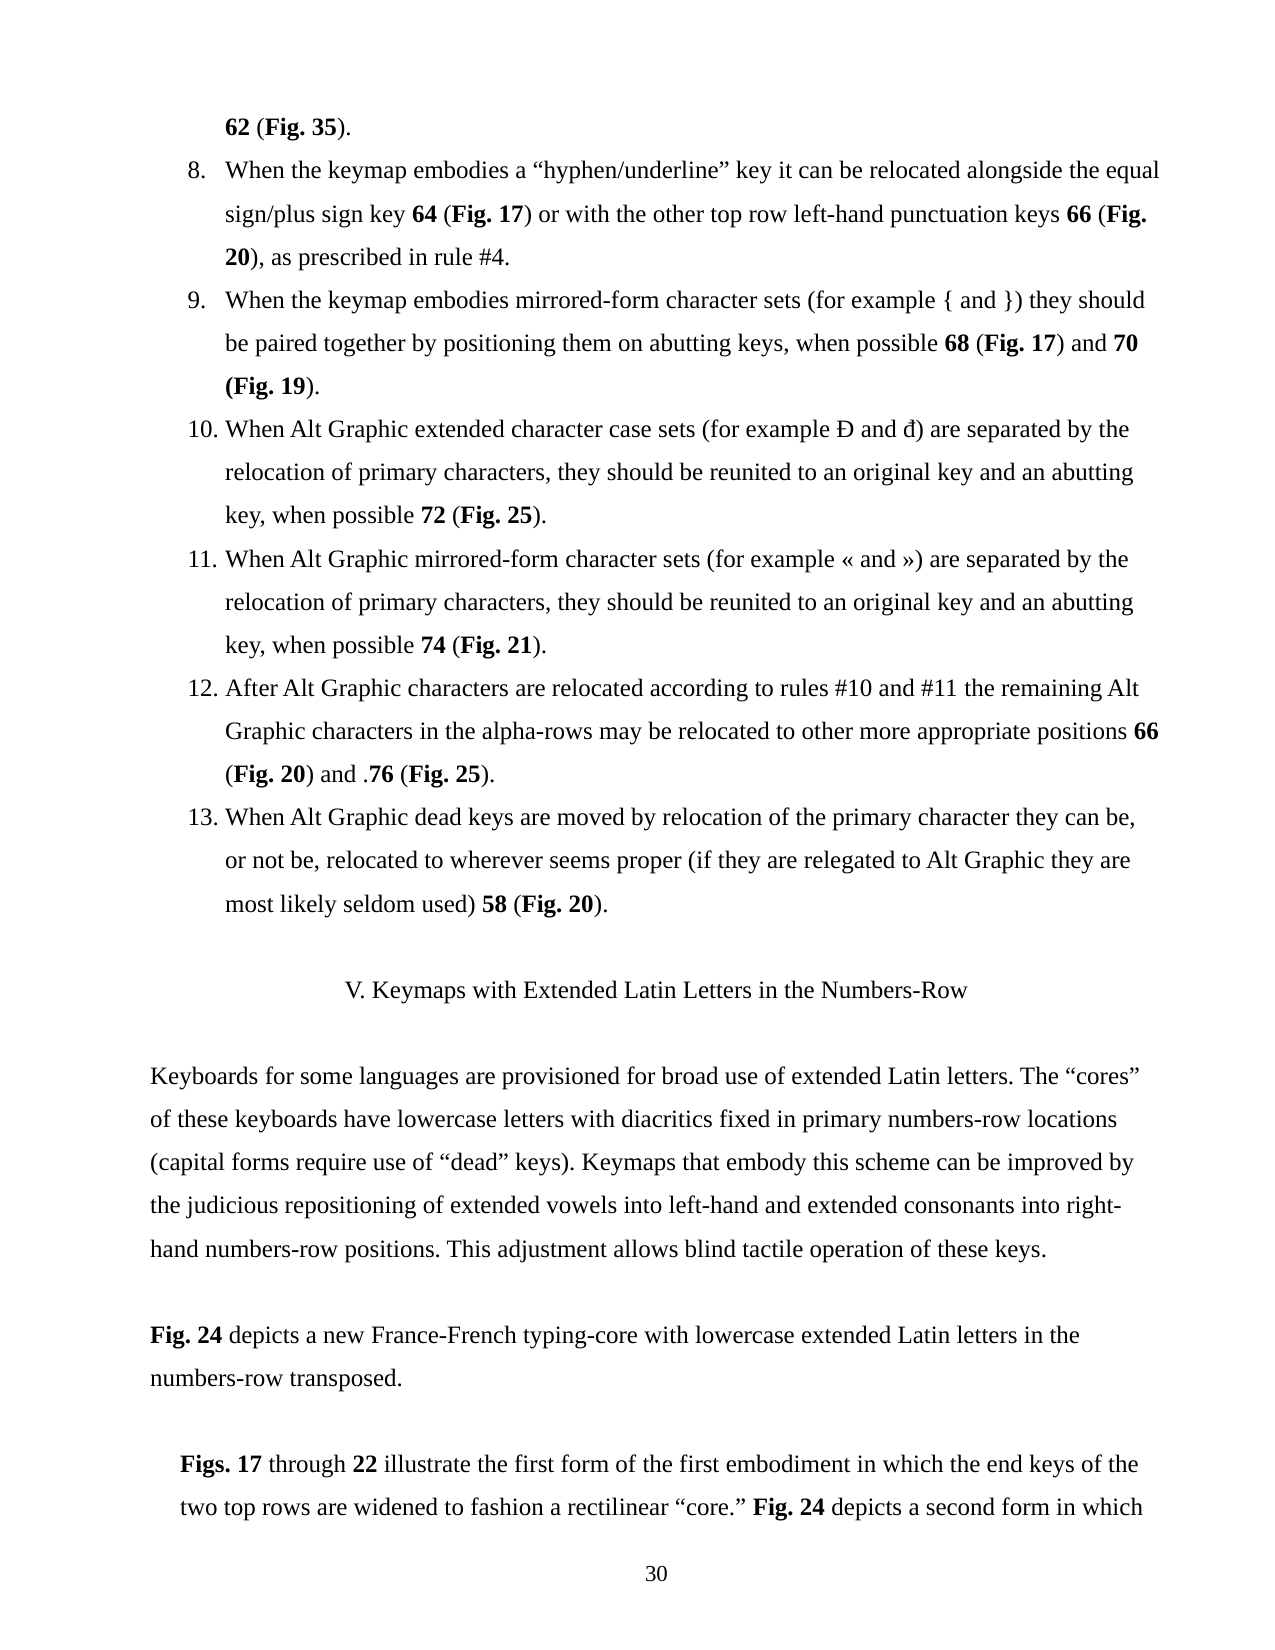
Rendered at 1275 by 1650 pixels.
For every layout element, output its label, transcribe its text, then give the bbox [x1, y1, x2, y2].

list When Alt Graphic extended character case sets (for example Đ and đ) are separated by the relocation of primary characters, they should be reunited to an original key and an abutting key, when possible 72 (Fig. 25). [187, 414, 1162, 529]
list After Alt Graphic characters are relocated according to rules #10 and #11 the remaining Alt Graphic characters in the alpha-rows may be relocated to other more appropriate positions 66 (Fig. 20) and .76 (Fig. 25). [187, 673, 1162, 788]
list When the keymap embodies a “hyphen/underline” key it can be relocated alongside the equal sign/plus sign key 64 (Fig. 17) or with the other top row left-hand punctuation keys 66 (Fig. 20), as prescribed in rule #4. [187, 156, 1162, 271]
list 62 (Fig. 35). [187, 112, 1162, 141]
list When Alt Graphic mirrored-form character sets (for example « and ») are separated by the relocation of primary characters, they should be reunited to an original key and an abutting key, when possible 74 (Fig. 21). [187, 544, 1162, 659]
text Fig. 24 depicts a new France-French typing-core with lowercase extended Latin letters in the numbers-row transposed. [150, 1320, 1162, 1392]
text Figs. 17 through 22 illustrate the first form of the first embodiment in which the end keys of the two top rows are widened to fashion a rectilinear “core.” Fig. 24 depicts a second form in which [180, 1449, 1162, 1521]
list When Alt Graphic dead keys are moved by relocation of the primary character they can be, or not be, relocated to wherever seems proper (if they are relegated to Alt Graphic they are most likely seldom used) 58 (Fig. 20). [187, 802, 1162, 917]
list When the keymap embodies mirrored-form character sets (for example { and }) they should be paired together by positioning them on abutting keys, when possible 68 (Fig. 17) and 70 (Fig. 19). [187, 285, 1162, 400]
text Keyboards for some languages are provisioned for broad use of extended Latin letters. The “cores” of these keyboards have lowercase letters with diacritics fixed in primary numbers-row locations (capital forms require use of “dead” keys). Keymaps that embody this scheme can be improved by the judicious repositioning of extended vowels into left-hand and extended consonants into right-hand numbers-row positions. This adjustment allows blind tactile operation of these keys. [150, 1061, 1162, 1262]
text V. Keymaps with Extended Latin Letters in the Numbers-Row [150, 975, 1162, 1004]
